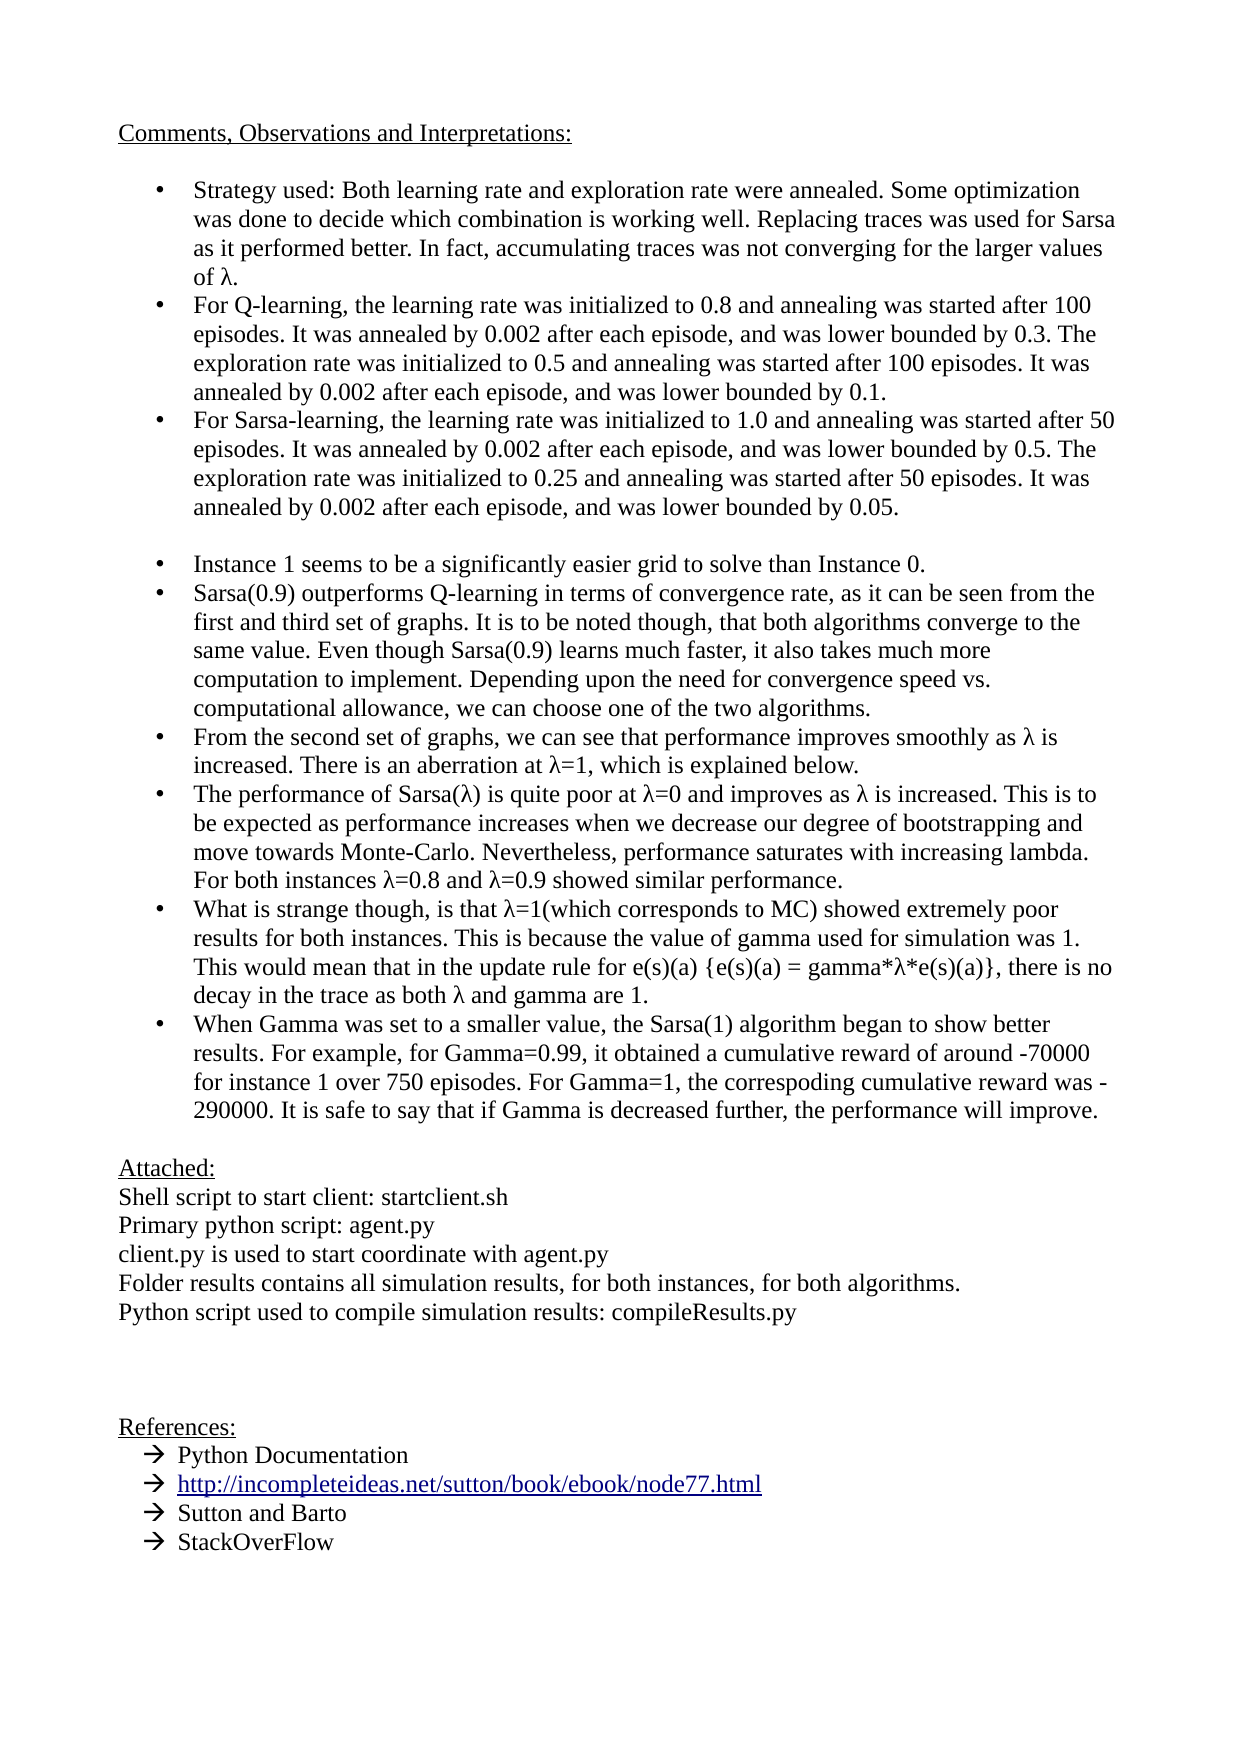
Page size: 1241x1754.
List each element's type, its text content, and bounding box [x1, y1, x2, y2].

list For Sarsa-learning, the learning rate was initialized to 1.0 and annealing was started after 50 episodes. It was annealed by 0.002 after each episode, and was lower bounded by 0.5. The exploration rate was initialized to 0.25 and annealing was started after 50 episodes. It was annealed by 0.002 after each episode, and was lower bounded by 0.05. [156, 406, 1122, 521]
list What is strange though, is that λ=1(which corresponds to MC) showed extremely poor results for both instances. This is because the value of gamma used for simulation was 1. This would mean that in the update rule for e(s)(a) {e(s)(a) = gamma*λ*e(s)(a)}, there is no decay in the trace as both λ and gamma are 1. [156, 894, 1122, 1009]
list Strategy used: Both learning rate and exploration rate were annealed. Some optimization was done to decide which combination is working well. Replacing traces was used for Sarsa as it performed better. In fact, accumulating traces was not converging for the larger values of λ. [156, 176, 1122, 291]
list Instance 1 seems to be a significantly easier grid to solve than Instance 0. [156, 549, 1122, 578]
list Sutton and Barto [142, 1498, 1122, 1527]
list For Q-learning, the learning rate was initialized to 0.8 and annealing was started after 100 episodes. It was annealed by 0.002 after each episode, and was lower bounded by 0.3. The exploration rate was initialized to 0.5 and annealing was started after 100 episodes. It was annealed by 0.002 after each episode, and was lower bounded by 0.1. [156, 291, 1122, 406]
list When Gamma was set to a smaller value, the Sarsa(1) algorithm began to show better results. For example, for Gamma=0.99, it obtained a cumulative reward of around -70000 for instance 1 over 750 episodes. For Gamma=1, the correspoding cumulative reward was -290000. It is safe to say that if Gamma is decreased further, the performance will improve. [156, 1009, 1122, 1124]
list http://incompleteideas.net/sutton/book/ebook/node77.html [142, 1469, 1122, 1498]
list StackOverFlow [142, 1527, 1122, 1556]
text Python script used to compile simulation results: compileResults.py [118, 1297, 1122, 1326]
list The performance of Sarsa(λ) is quite poor at λ=0 and improves as λ is increased. This is to be expected as performance increases when we decrease our degree of bootstrapping and move towards Monte-Carlo. Nevertheless, performance saturates with increasing lambda. For both instances λ=0.8 and λ=0.9 showed similar performance. [156, 779, 1122, 894]
text client.py is used to start coordinate with agent.py [118, 1239, 1122, 1268]
text Folder results contains all simulation results, for both instances, for both algorithms. [118, 1268, 1122, 1297]
text Shell script to start client: startclient.sh [118, 1182, 1122, 1211]
list Sarsa(0.9) outperforms Q-learning in terms of convergence rate, as it can be seen from the first and third set of graphs. It is to be noted though, that both algorithms converge to the same value. Even though Sarsa(0.9) learns much faster, it also takes much more computation to implement. Depending upon the need for convergence speed vs. computational allowance, we can choose one of the two algorithms. [156, 578, 1122, 722]
list From the second set of graphs, we can see that performance improves smoothly as λ is increased. There is an aberration at λ=1, which is explained below. [156, 722, 1122, 779]
text Primary python script: agent.py [118, 1211, 1122, 1239]
list Python Documentation [142, 1441, 1122, 1469]
list References: [83, 1412, 1122, 1441]
text Comments, Observations and Interpretations: [118, 118, 1122, 147]
text Attached: [118, 1153, 1122, 1182]
